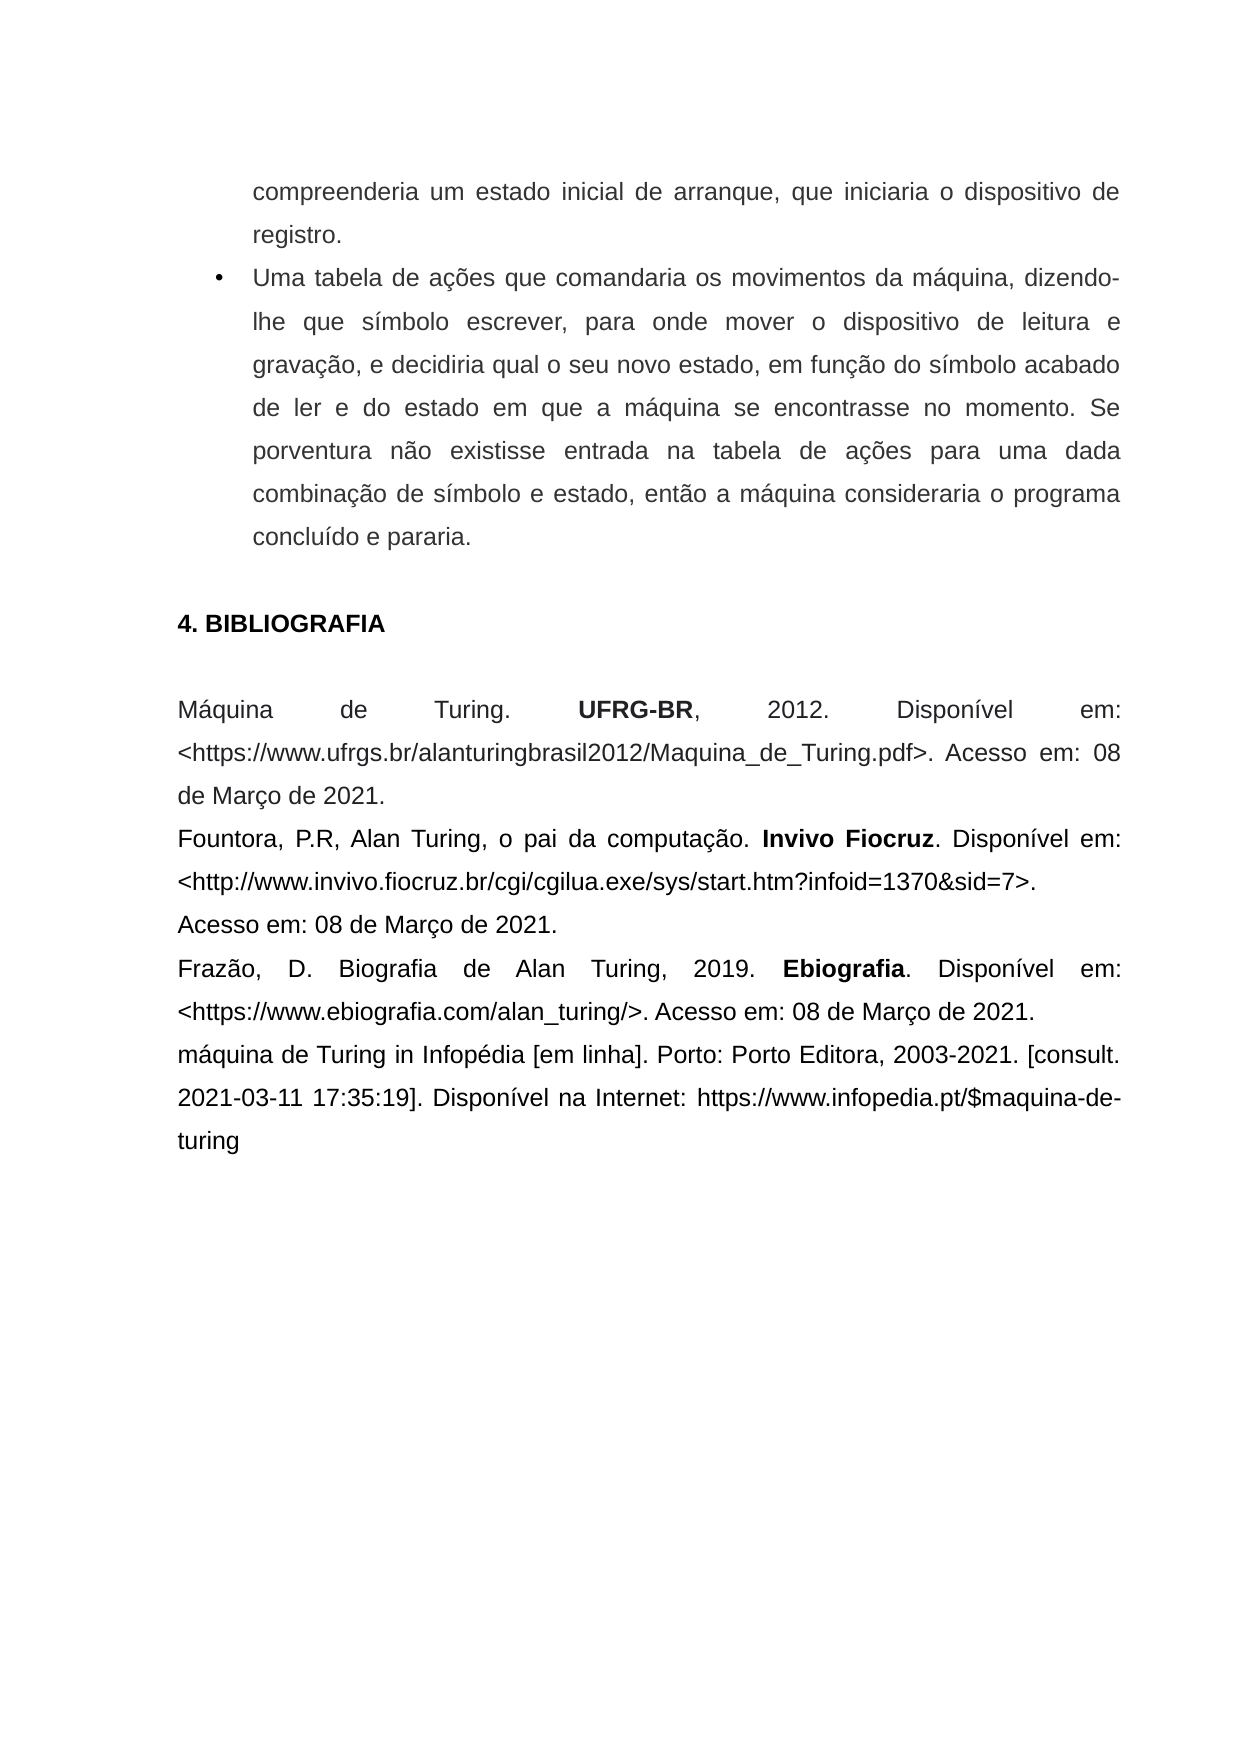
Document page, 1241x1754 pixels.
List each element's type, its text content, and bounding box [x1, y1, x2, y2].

text máquina de Turing in Infopédia [em linha]. Porto: Porto Editora, 2003-2021. [consult. 2021-03-11 17:35:19]. Disponível na Internet: https://www.infopedia.pt/$maquina-de-turing [177, 1040, 1122, 1155]
list compreenderia um estado inicial de arranque, que iniciaria o dispositivo de registro. [215, 177, 1122, 249]
text 4. BIBLIOGRAFIA [177, 608, 1122, 637]
text Frazão, D. Biografia de Alan Turing, 2019. Ebiografia. Disponível em: <https://www.ebiografia.com/alan_turing/>. Acesso em: 08 de Março de 2021. [177, 953, 1122, 1025]
text Fountora, P.R, Alan Turing, o pai da computação. Invivo Fiocruz. Disponível em: <http://www.invivo.fiocruz.br/cgi/cgilua.exe/sys/start.htm?infoid=1370&sid=7>. Acesso em: 08 de Março de 2021. [177, 824, 1122, 939]
list Uma tabela de ações que comandaria os movimentos da máquina, dizendo-lhe que símbolo escrever, para onde mover o dispositivo de leitura e gravação, e decidiria qual o seu novo estado, em função do símbolo acabado de ler e do estado em que a máquina se encontrasse no momento. Se porventura não existisse entrada na tabela de ações para uma dada combinação de símbolo e estado, então a máquina consideraria o programa concluído e pararia. [215, 263, 1122, 551]
text Máquina de Turing. UFRG-BR, 2012. Disponível em: <https://www.ufrgs.br/alanturingbrasil2012/Maquina_de_Turing.pdf>. Acesso em: 08 de Março de 2021. [177, 695, 1122, 810]
